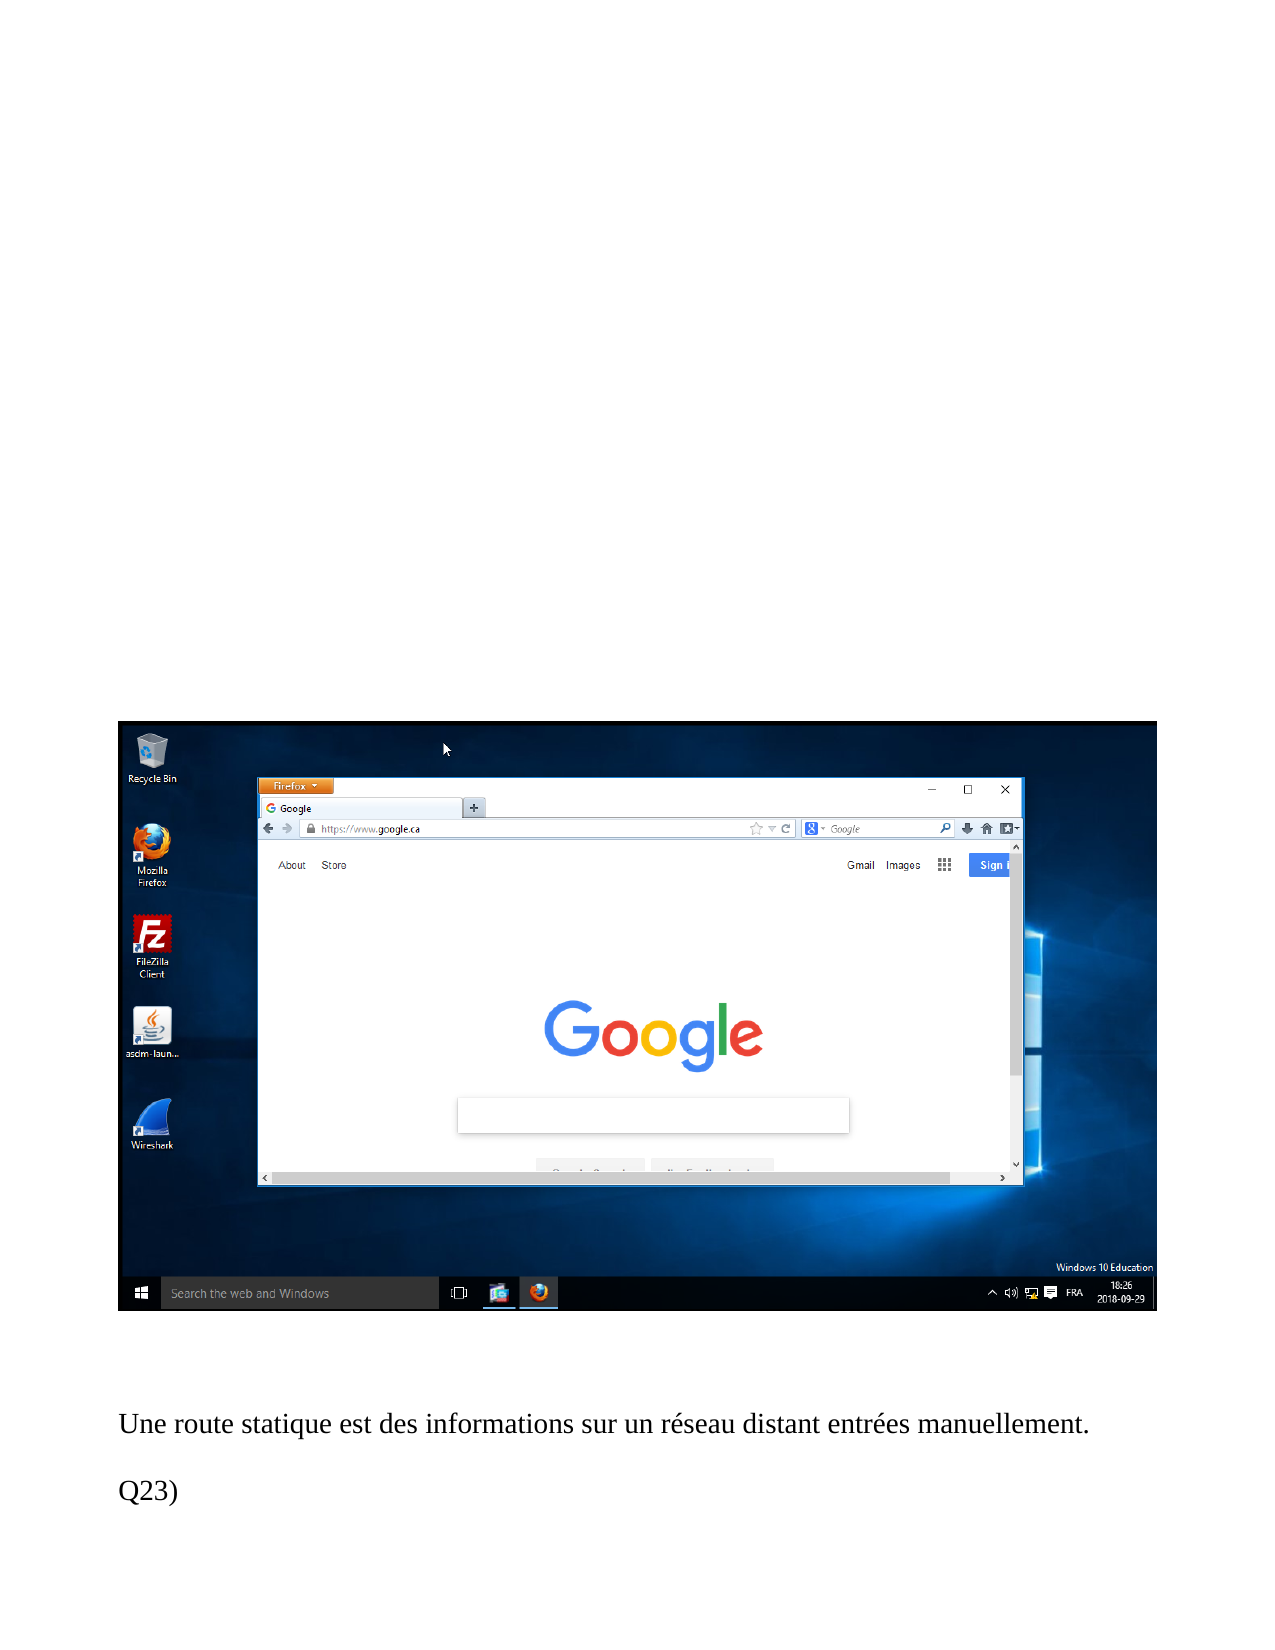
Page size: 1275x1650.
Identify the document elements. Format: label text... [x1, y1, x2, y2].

text Une route statique est des informations sur un réseau distant entrées manuellement. [118, 1406, 1157, 1440]
text Q23) [118, 1473, 1157, 1507]
